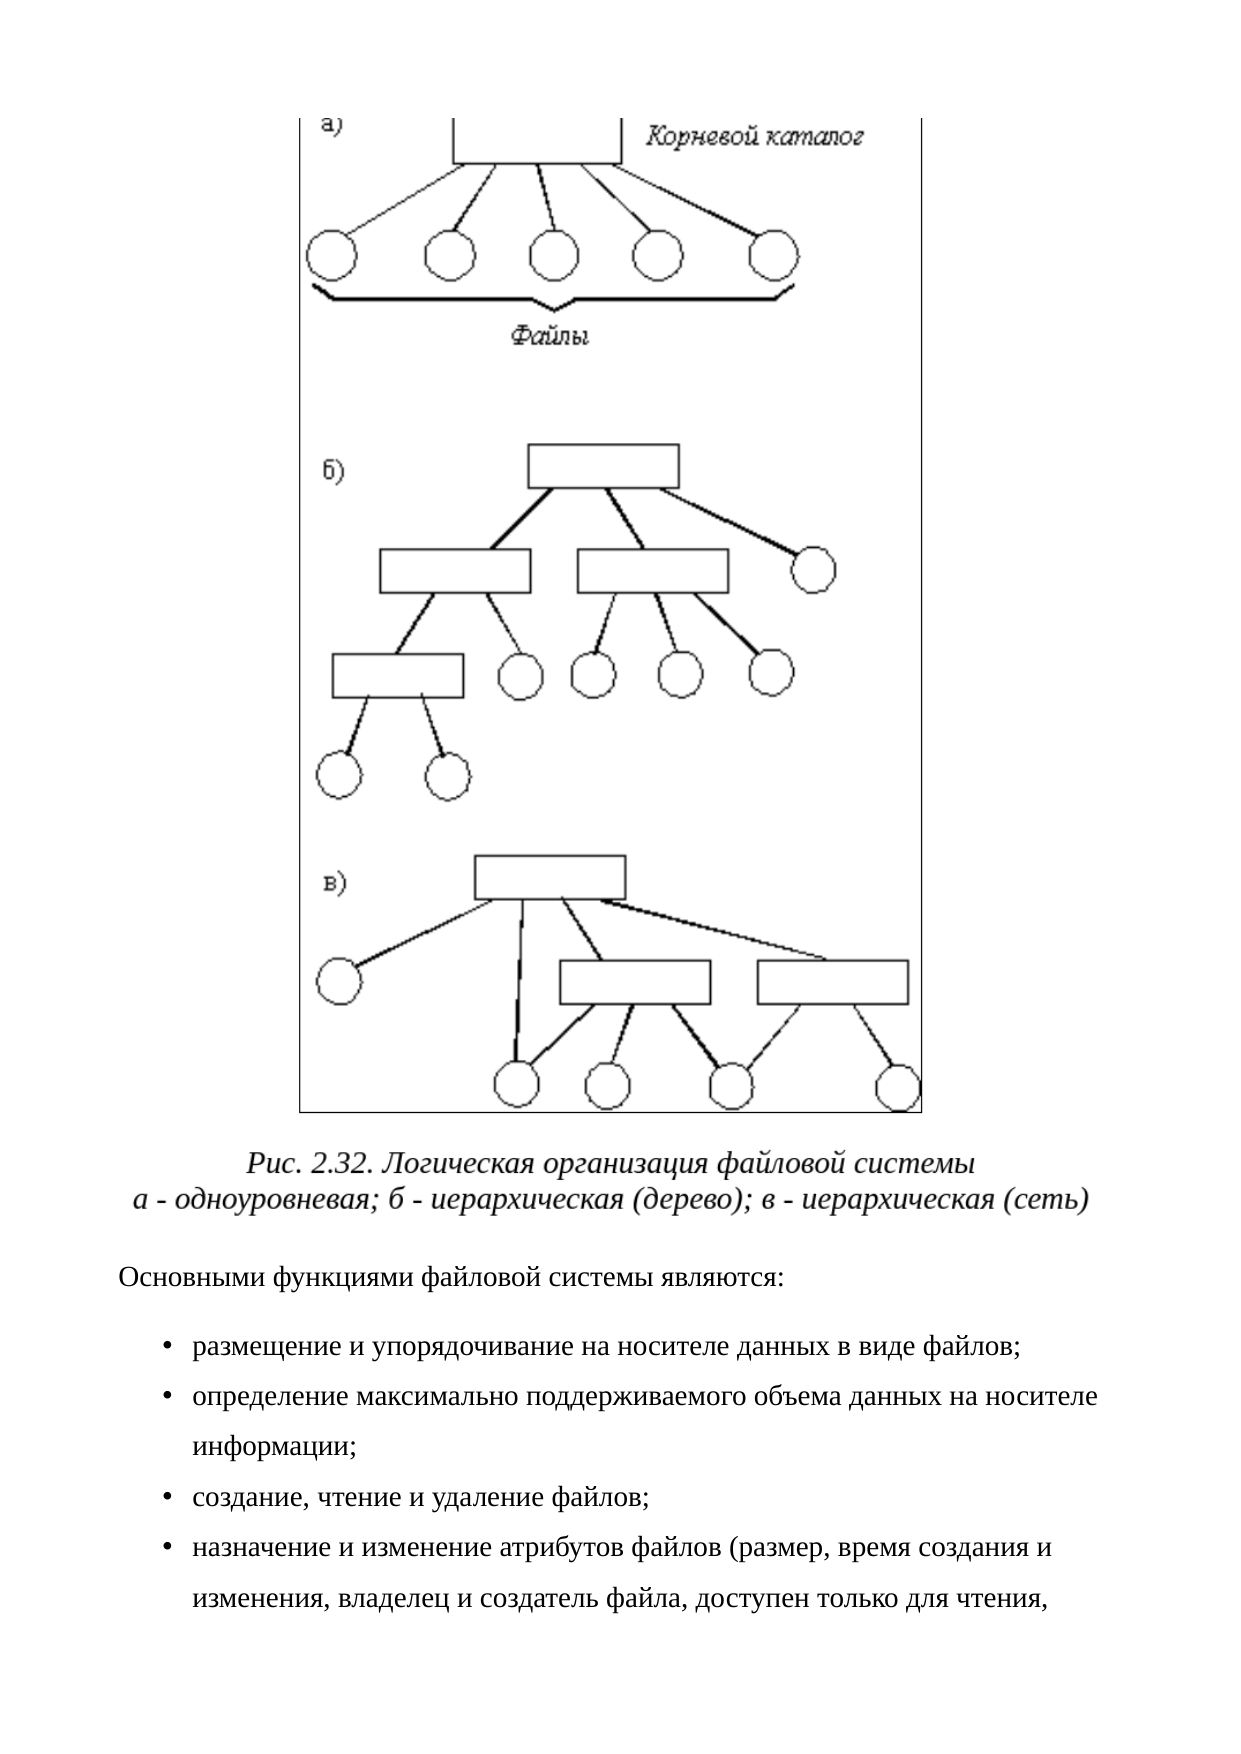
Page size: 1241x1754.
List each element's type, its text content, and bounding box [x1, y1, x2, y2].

list создание, чтение и удаление файлов; [162, 1479, 1122, 1512]
picture [118, 118, 1123, 1225]
list назначение и изменение атрибутов файлов (размер, время создания и изменения, владелец и создатель файла, доступен только для чтения, [162, 1529, 1122, 1613]
list размещение и упорядочивание на носителе данных в виде файлов; [162, 1328, 1122, 1361]
list определение максимально поддерживаемого объема данных на носителе информации; [162, 1378, 1122, 1462]
text Основными функциями файловой системы являются: [118, 1259, 1122, 1293]
